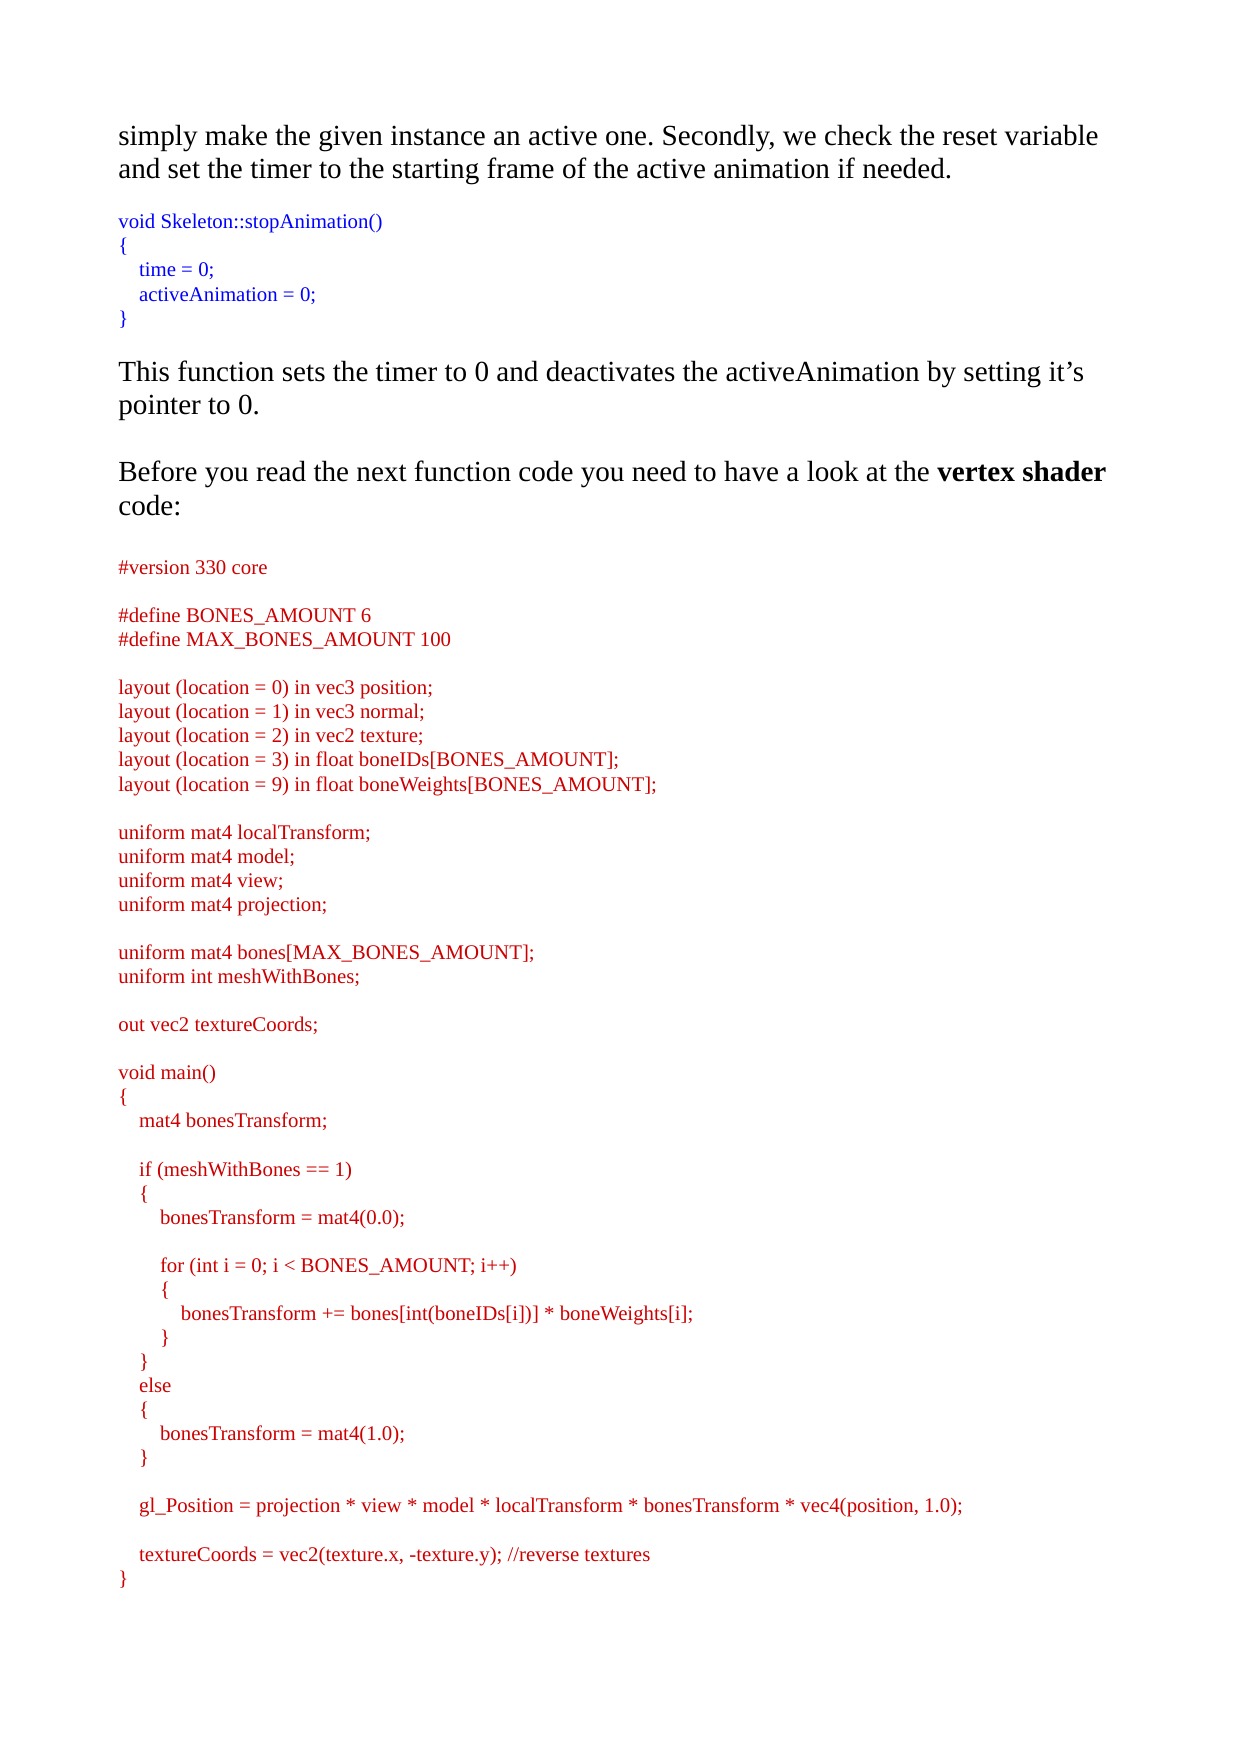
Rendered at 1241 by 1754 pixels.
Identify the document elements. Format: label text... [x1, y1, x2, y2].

text Before you read the next function code you need to have a look at the vertex shader code: [118, 454, 1122, 521]
text #version 330 core [118, 555, 1122, 579]
text { [118, 233, 1122, 257]
text uniform mat4 view; [118, 868, 1122, 892]
text uniform mat4 localTransform; [118, 819, 1122, 844]
text if (meshWithBones == 1) [118, 1156, 1122, 1181]
text time = 0; [118, 257, 1122, 281]
text for (int i = 0; i < BONES_AMOUNT; i++) [118, 1253, 1122, 1277]
text { [118, 1084, 1122, 1108]
text uniform mat4 projection; [118, 892, 1122, 916]
text layout (location = 3) in float boneIDs[BONES_AMOUNT]; [118, 747, 1122, 771]
text bonesTransform = mat4(1.0); [118, 1421, 1122, 1445]
text bonesTransform += bones[int(boneIDs[i])] * boneWeights[i]; [118, 1301, 1122, 1325]
text bonesTransform = mat4(0.0); [118, 1204, 1122, 1229]
text #define MAX_BONES_AMOUNT 100 [118, 627, 1122, 651]
text uniform mat4 bones[MAX_BONES_AMOUNT]; [118, 940, 1122, 964]
text simply make the given instance an active one. Secondly, we check the reset variable and set the timer to the starting frame of the active animation if needed. [118, 118, 1122, 185]
text layout (location = 1) in vec3 normal; [118, 699, 1122, 723]
text out vec2 textureCoords; [118, 1012, 1122, 1036]
text activeAnimation = 0; [118, 281, 1122, 306]
text layout (location = 0) in vec3 position; [118, 675, 1122, 699]
text mat4 bonesTransform; [118, 1108, 1122, 1132]
text } [118, 1445, 1122, 1469]
text uniform int meshWithBones; [118, 964, 1122, 988]
text else [118, 1373, 1122, 1397]
text } [118, 1566, 1122, 1589]
text void main() [118, 1060, 1122, 1084]
text This function sets the timer to 0 and deactivates the activeAnimation by setting it’s pointer to 0. [118, 354, 1122, 421]
text } [118, 306, 1122, 329]
text layout (location = 2) in vec2 texture; [118, 723, 1122, 747]
text } [118, 1349, 1122, 1373]
text { [118, 1181, 1122, 1204]
text #define BONES_AMOUNT 6 [118, 603, 1122, 627]
text { [118, 1397, 1122, 1421]
text textureCoords = vec2(texture.x, -texture.y); //reverse textures [118, 1541, 1122, 1566]
text layout (location = 9) in float boneWeights[BONES_AMOUNT]; [118, 771, 1122, 796]
text gl_Position = projection * view * model * localTransform * bonesTransform * vec4(position, 1.0); [118, 1493, 1122, 1517]
text void Skeleton::stopAnimation() [118, 209, 1122, 233]
text { [118, 1277, 1122, 1301]
text uniform mat4 model; [118, 844, 1122, 868]
text } [118, 1325, 1122, 1349]
